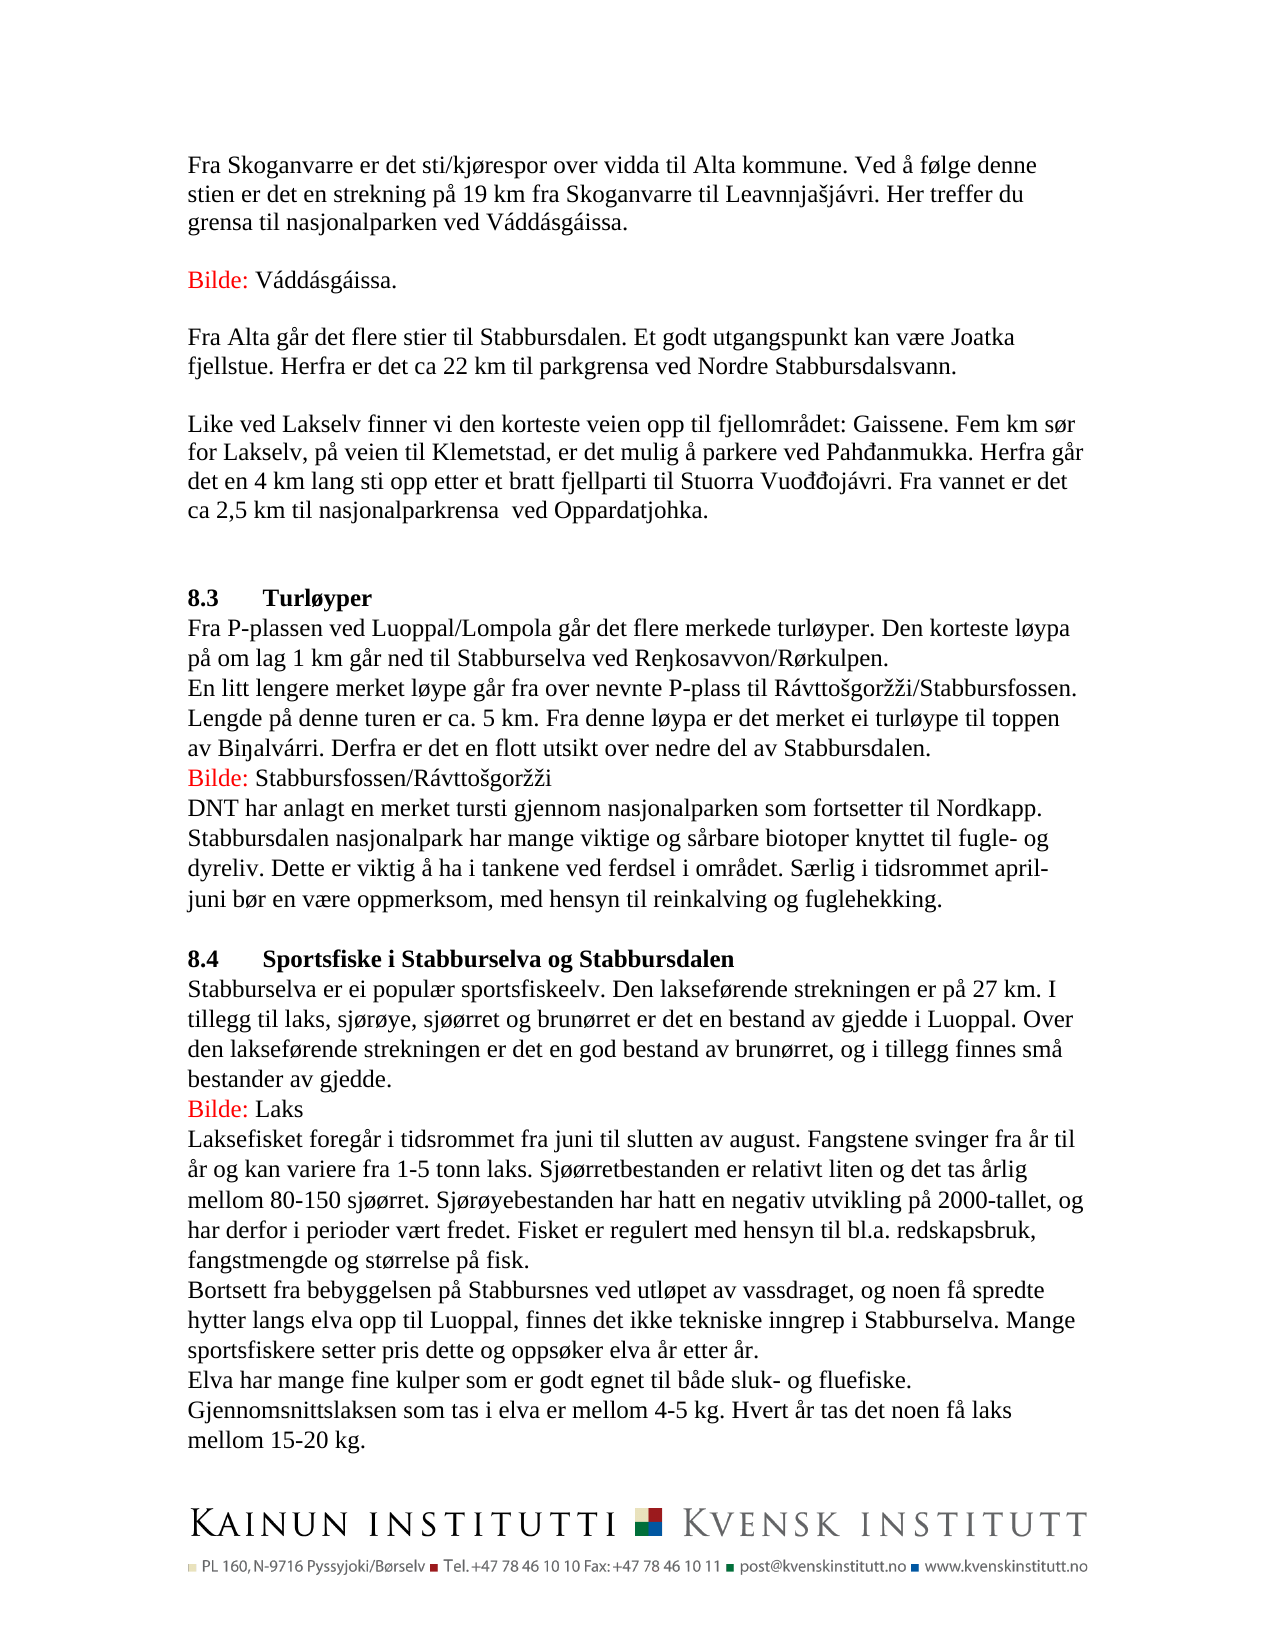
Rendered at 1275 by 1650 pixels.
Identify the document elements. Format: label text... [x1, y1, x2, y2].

text Laksefisket foregår i tidsrommet fra juni til slutten av august. Fangstene svinger fra år til år og kan variere fra 1-5 tonn laks. Sjøørretbestanden er relativt liten og det tas årlig mellom 80-150 sjøørret. Sjørøyebestanden har hatt en negativ utvikling på 2000-tallet, og har derfor i perioder vært fredet. Fisket er regulert med hensyn til bl.a. redskapsbruk, fangstmengde og størrelse på fisk. [187, 1124, 1087, 1274]
text Stabburselva er ei populær sportsfiskeelv. Den lakseførende strekningen er på 27 km. I tillegg til laks, sjørøye, sjøørret og brunørret er det en bestand av gjedde i Luoppal. Over den lakseførende strekningen er det en god bestand av brunørret, og i tillegg finnes små bestander av gjedde. [187, 974, 1087, 1093]
text Bilde: Stabbursfossen/Rávttošgoržži [187, 763, 1087, 792]
text Elva har mange fine kulper som er godt egnet til både sluk- og fluefiske. Gjennomsnittslaksen som tas i elva er mellom 4-5 kg. Hvert år tas det noen få laks mellom 15-20 kg. [187, 1365, 1087, 1454]
text 8.4 Sportsfiske i Stabburselva og Stabbursdalen [187, 944, 1087, 973]
text 8.3 Turløyper [187, 583, 1087, 611]
text Fra Skoganvarre er det sti/kjørespor over vidda til Alta kommune. Ved å følge denne stien er det en strekning på 19 km fra Skoganvarre til Leavnnjašjávri. Her treffer du grensa til nasjonalparken ved Váddásgáissa. [187, 150, 1087, 236]
picture [187, 1508, 1088, 1577]
text Like ved Lakselv finner vi den korteste veien opp til fjellområdet: Gaissene. Fem km sør for Lakselv, på veien til Klemetstad, er det mulig å parkere ved Pahđanmukka. Herfra går det en 4 km lang sti opp etter et bratt fjellparti til Stuorra Vuođđojávri. Fra vannet er det ca 2,5 km til nasjonalparkrensa ved Oppardatjohka. [187, 409, 1087, 524]
text Bilde: Laks [187, 1094, 1087, 1123]
text Fra P-plassen ved Luoppal/Lompola går det flere merkede turløyper. Den korteste løypa på om lag 1 km går ned til Stabburselva ved Reŋkosavvon/Rørkulpen. [187, 613, 1087, 672]
text Bortsett fra bebyggelsen på Stabbursnes ved utløpet av vassdraget, og noen få spredte hytter langs elva opp til Luoppal, finnes det ikke tekniske inngrep i Stabburselva. Mange sportsfiskere setter pris dette og oppsøker elva år etter år. [187, 1275, 1087, 1364]
text Stabbursdalen nasjonalpark har mange viktige og sårbare biotoper knyttet til fugle- og dyreliv. Dette er viktig å ha i tankene ved ferdsel i området. Særlig i tidsrommet april-juni bør en være oppmerksom, med hensyn til reinkalving og fuglehekking. [187, 823, 1087, 912]
text En litt lengere merket løype går fra over nevnte P-plass til Rávttošgoržži/Stabbursfossen. Lengde på denne turen er ca. 5 km. Fra denne løypa er det merket ei turløype til toppen av Biŋalvárri. Derfra er det en flott utsikt over nedre del av Stabbursdalen. [187, 673, 1087, 762]
text DNT har anlagt en merket tursti gjennom nasjonalparken som fortsetter til Nordkapp. [187, 793, 1087, 822]
text Fra Alta går det flere stier til Stabbursdalen. Et godt utgangspunkt kan være Joatka fjellstue. Herfra er det ca 22 km til parkgrensa ved Nordre Stabbursdalsvann. [187, 322, 1087, 380]
text Bilde: Váddásgáissa. [187, 265, 1087, 294]
